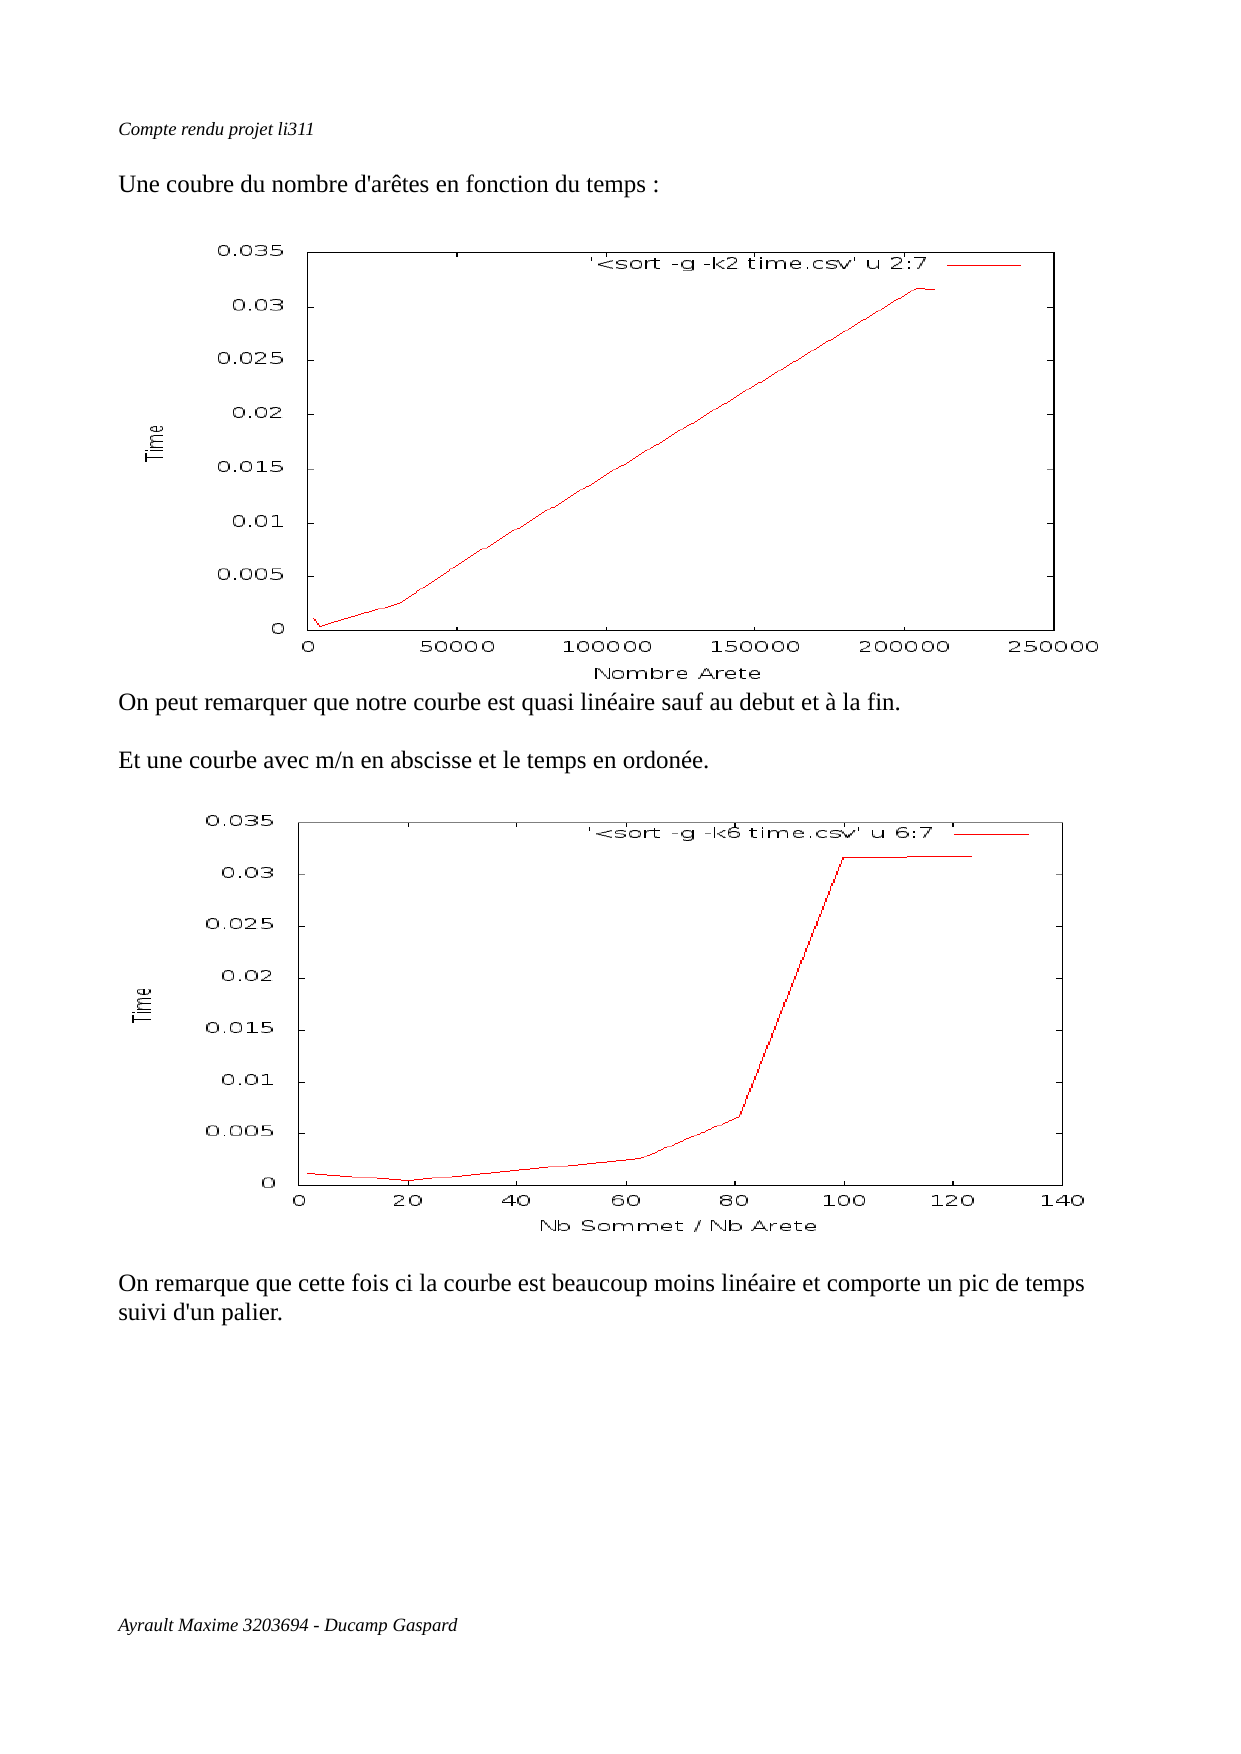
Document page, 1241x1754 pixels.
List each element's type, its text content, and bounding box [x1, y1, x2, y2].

text On peut remarquer que notre courbe est quasi linéaire sauf au debut et à la fin. [118, 227, 1122, 716]
text Et une courbe avec m/n en abscisse et le temps en ordonée. [118, 745, 1122, 773]
picture [138, 231, 1105, 688]
text Une coubre du nombre d'arêtes en fonction du temps : [118, 169, 1122, 198]
picture [125, 802, 1115, 1240]
text On remarque que cette fois ci la courbe est beaucoup moins linéaire et comporte un pic de temps suivi d'un palier. [118, 1268, 1122, 1326]
